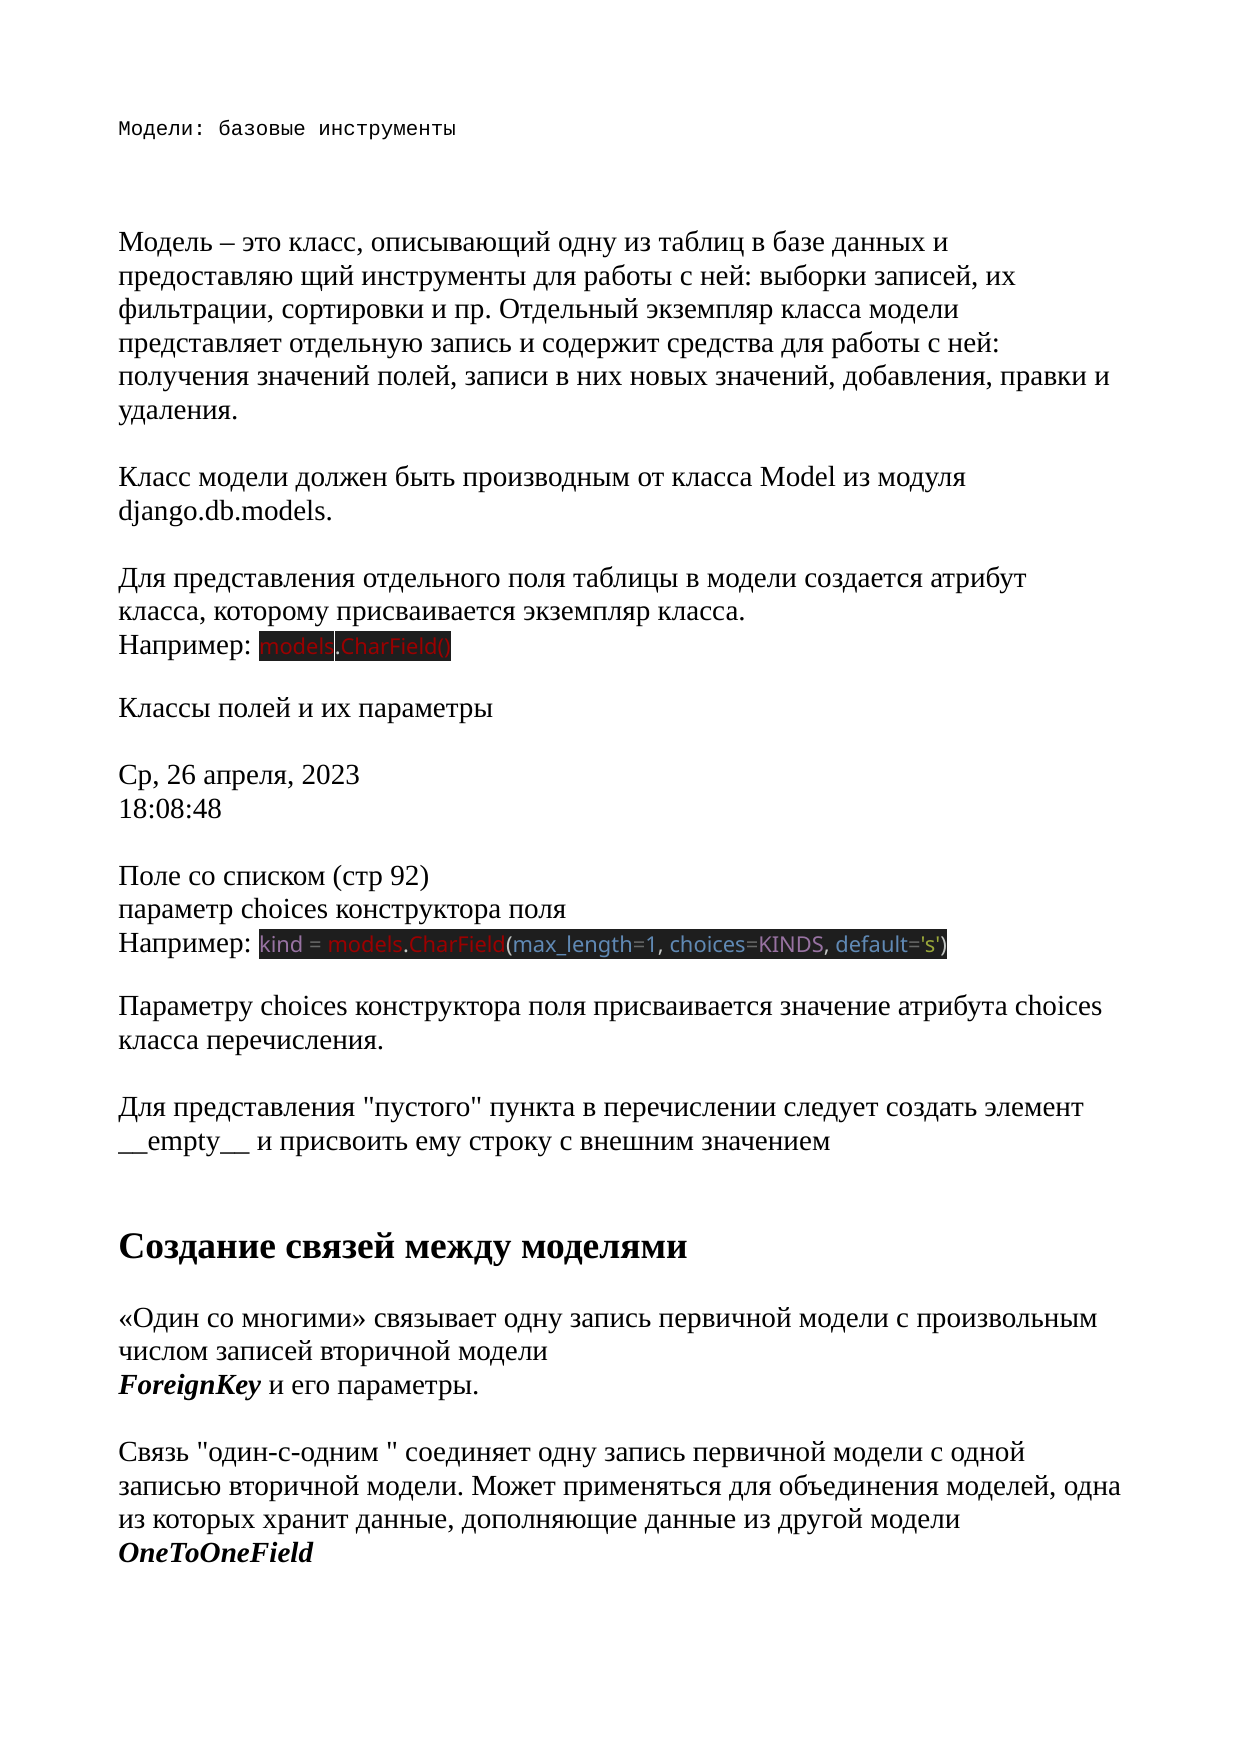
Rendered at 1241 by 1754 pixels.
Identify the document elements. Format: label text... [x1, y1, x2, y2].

text Связь "один-с-одним " соединяет одну запись первичной модели с одной записью вторичной модели. Может применяться для объединения моделей, одна из которых хранит данные, дополняющие данные из другой модели [118, 1434, 1122, 1535]
text параметр choices конструктора поля [118, 892, 1122, 925]
text Для представления "пустого" пункта в перечислении следует создать элемент [118, 1089, 1122, 1123]
text Например: kind = models.CharField(max_length=1, choices=KINDS, default='s') [118, 925, 1122, 959]
text Ср, 26 апреля, 2023 [118, 757, 1122, 791]
text 18:08:48 [118, 791, 1122, 824]
text Например: models.CharField() [118, 627, 1122, 661]
text Для представления отдельного поля таблицы в модели создается атрибут класса, которому присваивается экземпляр класса. [118, 560, 1122, 627]
text Модели: базовые инструменты [118, 118, 1122, 142]
text ForeignКey и его параметры. [118, 1367, 1122, 1401]
text «Один со многими» связывает одну запись первичной модели с произвольным числом записей вторичной модели [118, 1300, 1122, 1367]
text __emptу__ и присвоить ему строку с внешним значением [118, 1123, 1122, 1156]
text класса перечисления. [118, 1022, 1122, 1056]
text Поле со списком (стр 92) [118, 858, 1122, 892]
text Создание связей между моделями [118, 1223, 1122, 1266]
text Класс модели должен быть производным от класса Model из модуля django.db.models. [118, 459, 1122, 526]
text Параметру choices конструктора поля присваивается значение атрибута choices [118, 988, 1122, 1022]
text Классы полей и их параметры [118, 690, 1122, 724]
text Модель – это класс, описывающий одну из таблиц в базе данных и предоставляю щий инструменты для работы с ней: выборки записей, их фильтрации, сортировки и пр. Отдельный экземпляр класса модели представляет отдельную запись и содержит средства для работы с ней: получения значений полей, записи в них новых значений, добавления, правки и удаления. [118, 224, 1122, 426]
text ОnеТоОnеFiеld [118, 1535, 1122, 1568]
